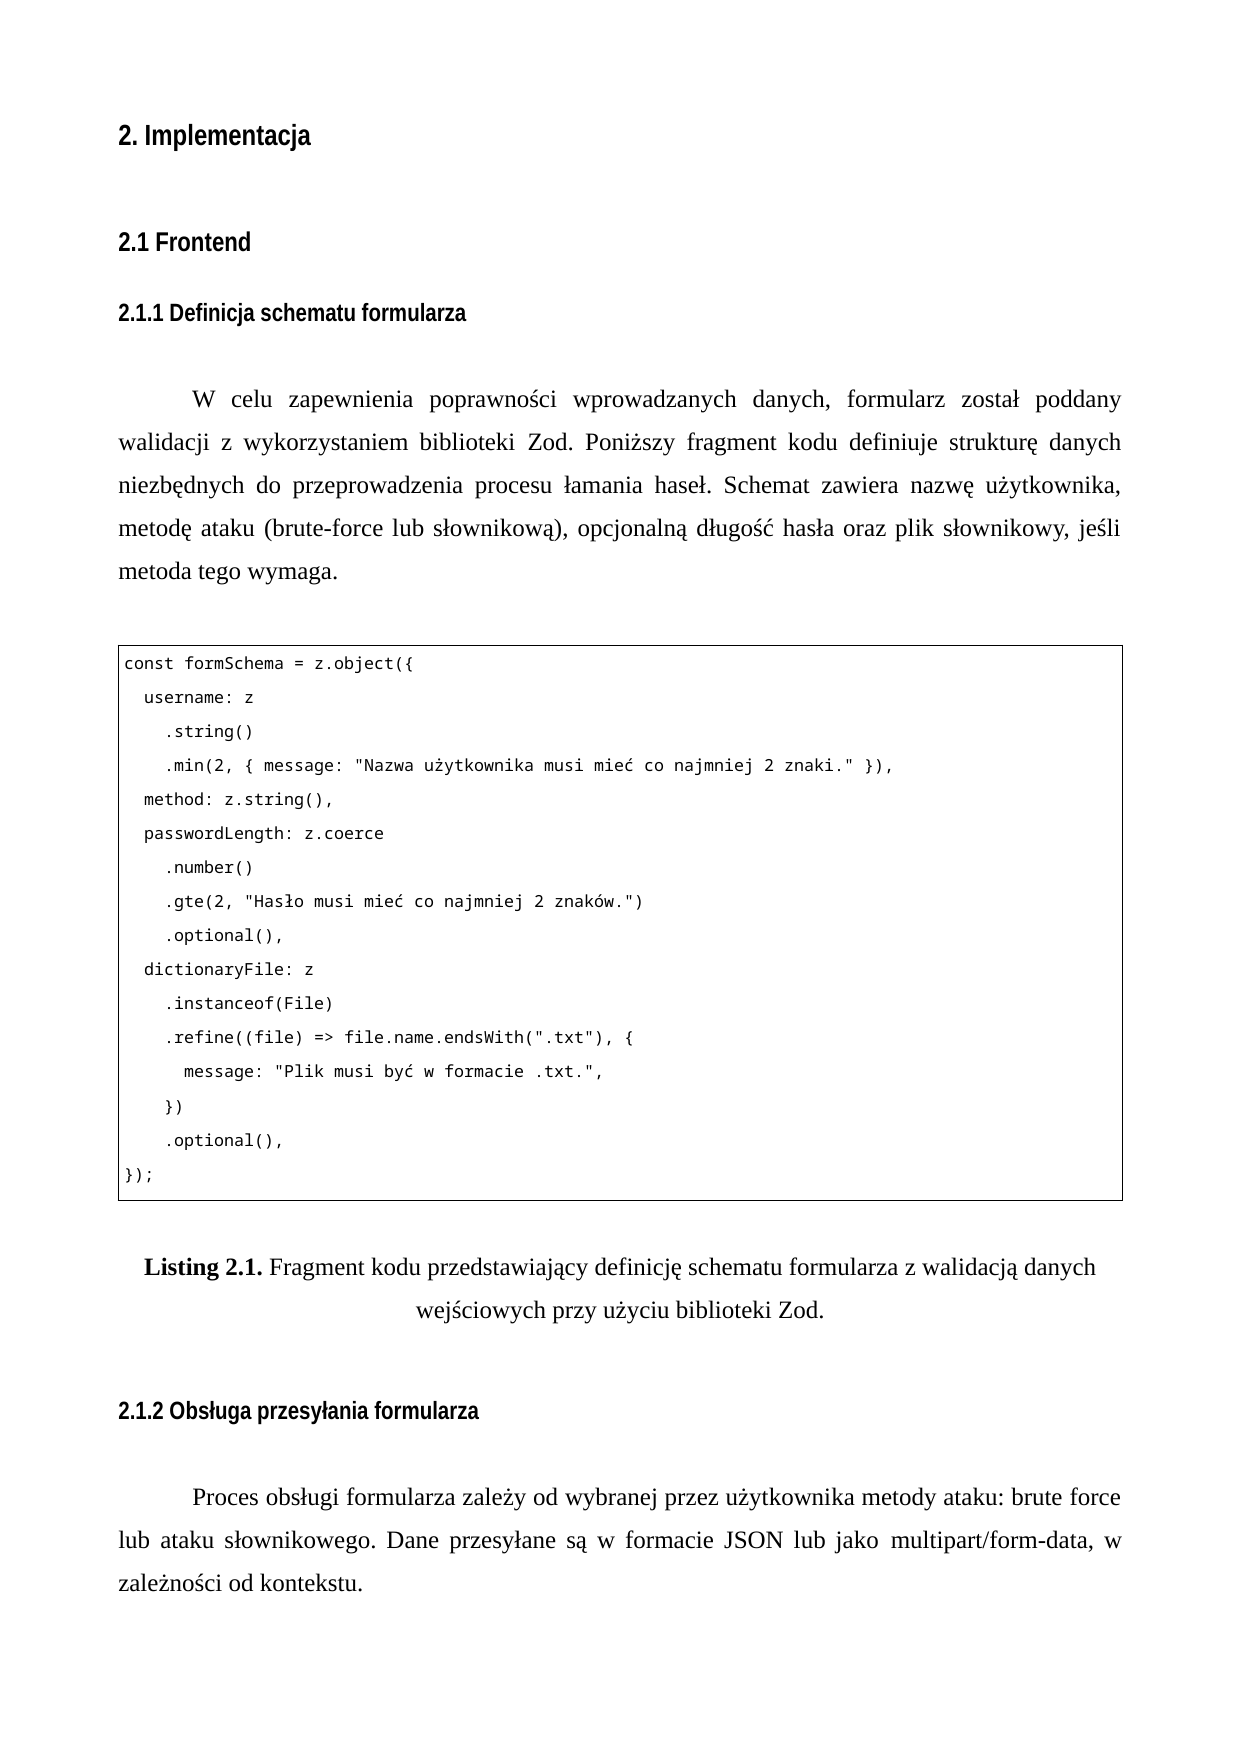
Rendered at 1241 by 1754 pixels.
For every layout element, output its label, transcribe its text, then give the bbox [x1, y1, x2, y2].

text W celu zapewnienia poprawności wprowadzanych danych, formularz został poddany walidacji z wykorzystaniem biblioteki Zod. Poniższy fragment kodu definiuje strukturę danych niezbędnych do przeprowadzenia procesu łamania haseł. Schemat zawiera nazwę użytkownika, metodę ataku (brute-force lub słownikową), opcjonalną długość hasła oraz plik słownikowy, jeśli metoda tego wymaga. [118, 384, 1122, 585]
subtitle 2. Implementacja [118, 118, 1122, 152]
table_header const formSchema = z.object({ username: z .string() .min(2, { message: "Nazwa użytkownika musi mieć co najmniej 2 znaki." }), method: z.string(), passwordLength: z.coerce .number() .gte(2, "Hasło musi mieć co najmniej 2 znaków.") .optional(), dictionaryFile: z .instanceof(File) .refine((file) => file.name.endsWith(".txt"), { message: "Plik musi być w formacie .txt.", }) .optional(), }); [119, 646, 1122, 1200]
subtitle 2.1.2 Obsługa przesyłania formularza [118, 1396, 1122, 1425]
text Listing 2.1. Fragment kodu przedstawiający definicję schematu formularza z walidacją danych wejściowych przy użyciu biblioteki Zod. [118, 1252, 1122, 1324]
subtitle 2.1 Frontend [118, 226, 1122, 257]
text Proces obsługi formularza zależy od wybranej przez użytkownika metody ataku: brute force lub ataku słownikowego. Dane przesyłane są w formacie JSON lub jako multipart/form-data, w zależności od kontekstu. [118, 1482, 1122, 1597]
subtitle 2.1.1 Definicja schematu formularza [118, 297, 1122, 326]
